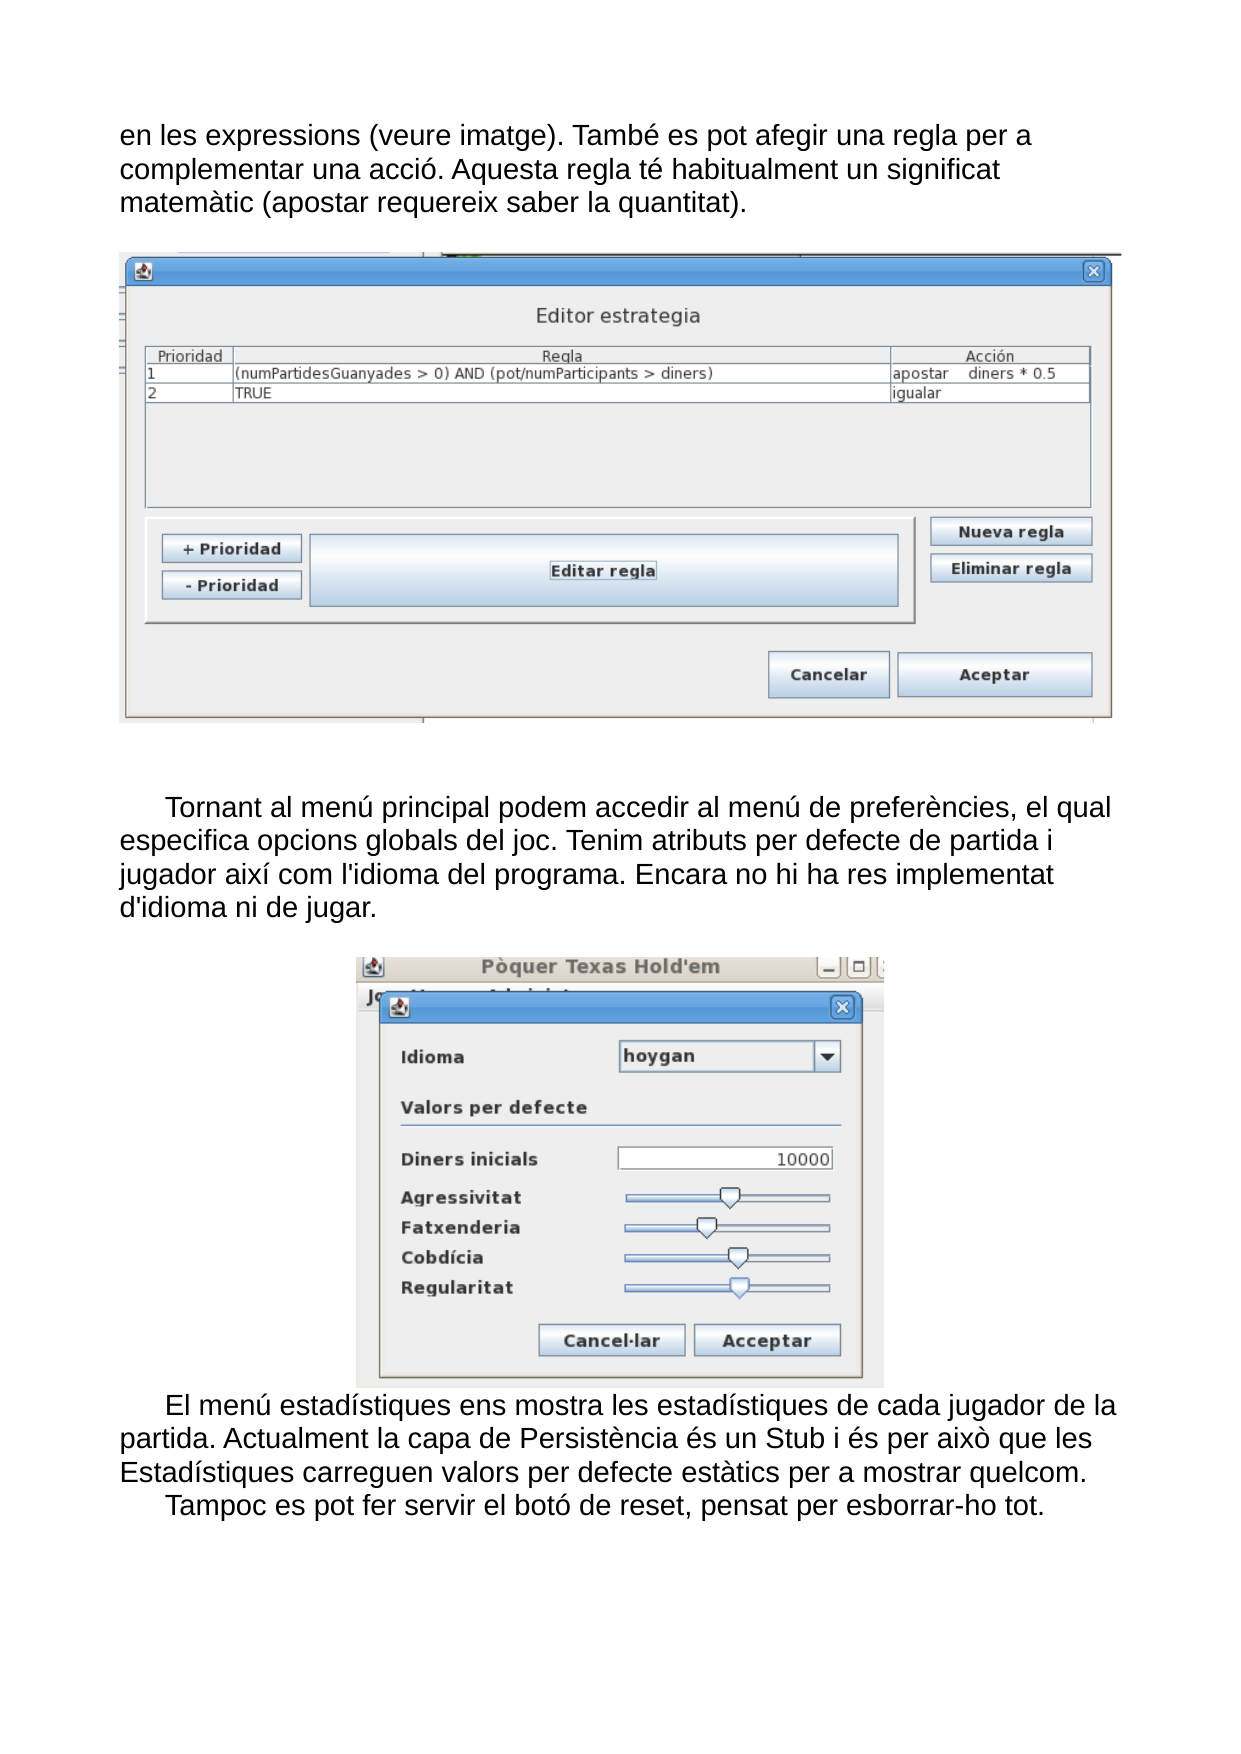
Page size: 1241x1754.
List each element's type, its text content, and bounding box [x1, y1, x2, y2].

text en les expressions (veure imatge). També es pot afegir una regla per a complementar una acció. Aquesta regla té habitualment un significat matemàtic (apostar requereix saber la quantitat). [119, 118, 1122, 219]
picture [356, 957, 885, 1388]
picture [118, 252, 1122, 723]
text El menú estadístiques ens mostra les estadístiques de cada jugador de la partida. Actualment la capa de Persistència és un Stub i és per això que les Estadístiques carreguen valors per defecte estàtics per a mostrar quelcom. [119, 1137, 1122, 1488]
text Tampoc es pot fer servir el botó de reset, pensat per esborrar-ho tot. [119, 1488, 1122, 1522]
text Tornant al menú principal podem accedir al menú de preferències, el qual especifica opcions globals del joc. Tenim atributs per defecte de partida i jugador així com l'idioma del programa. Encara no hi ha res implementat d'idioma ni de jugar. [119, 790, 1122, 924]
